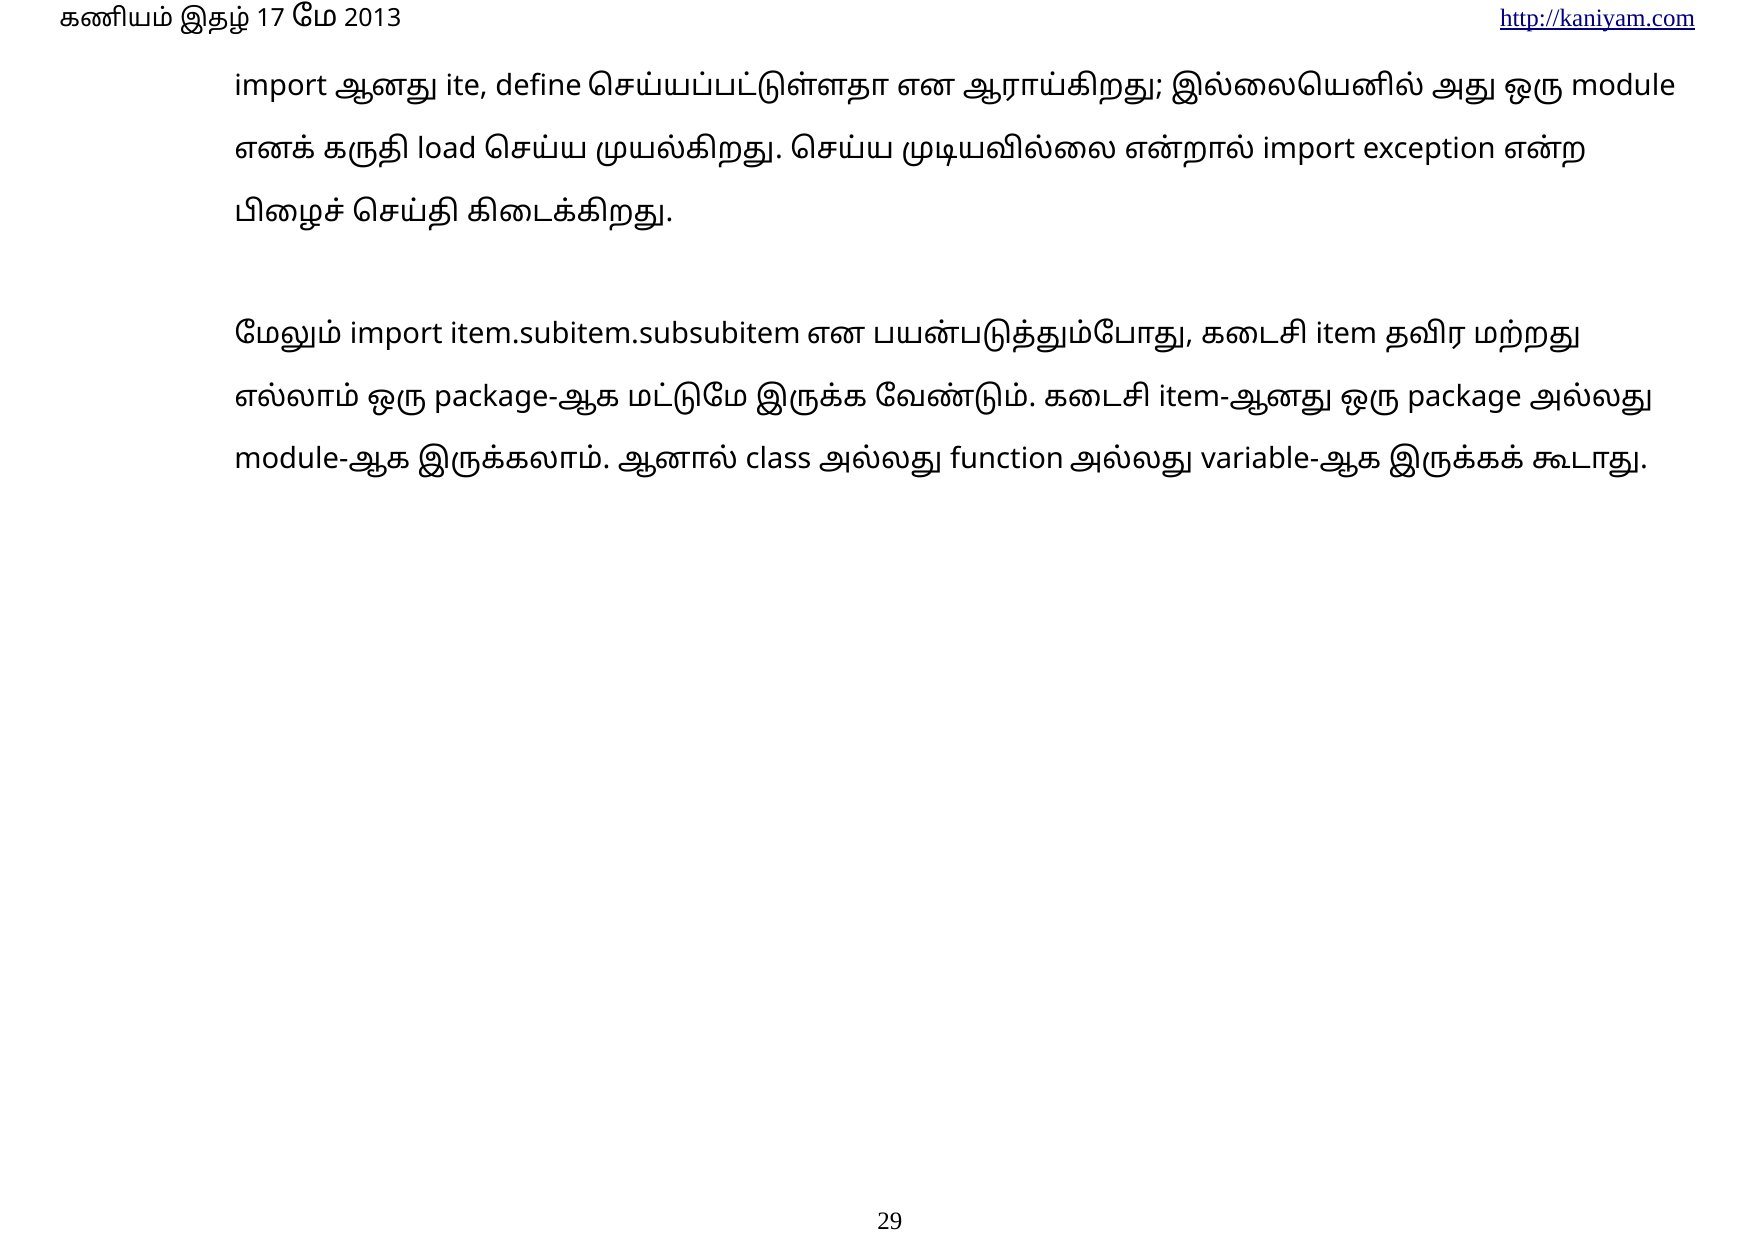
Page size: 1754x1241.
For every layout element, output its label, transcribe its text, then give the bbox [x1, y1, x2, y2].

text import ஆனது ite, defineசெய்யப்பட்டுள்ளதா என ஆராய்கிறது; இல்லையெனில் அது ஒரு module எனக் கருதி load செய்ய முயல்கிறது. செய்ய முடியவில்லை என்றால் import exception என்ற பிழைச் செய்தி கிடைக்கிறது. மேலும் import item.subitem.subsubitemஎன பயன்படுத்தும்போது, கடைசி item தவிர மற்றது எல்லாம் ஒரு package-ஆக மட்டுமே இருக்க வேண்டும். கடைசி item-ஆனது ஒரு package அல்லது module-ஆக இருக்கலாம். ஆனால் class அல்லது functionஅல்லது variable-ஆக இருக்கக் கூடாது. [234, 64, 1695, 600]
